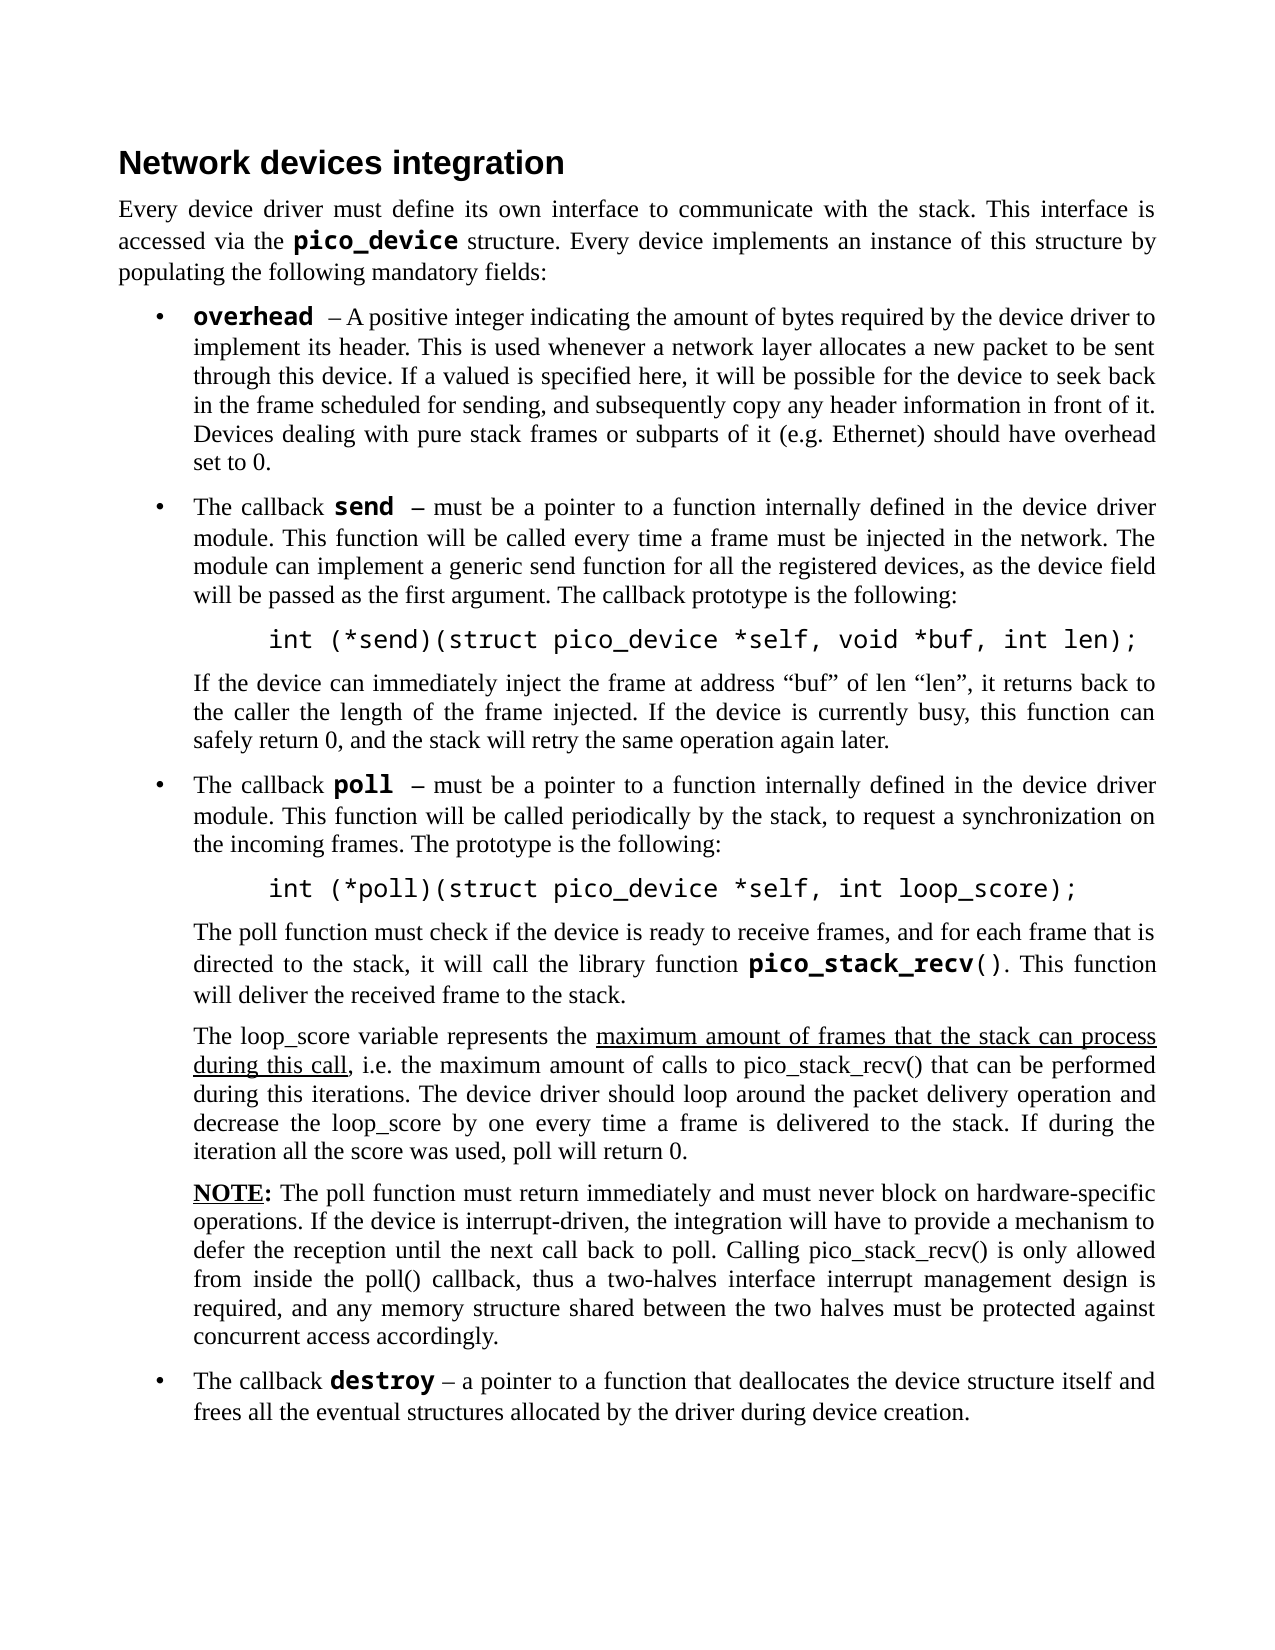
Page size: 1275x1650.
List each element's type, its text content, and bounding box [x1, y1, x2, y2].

subtitle Network devices integration [118, 143, 1157, 182]
list The callback destroy – a pointer to a function that deallocates the device structure itself and frees all the eventual structures allocated by the driver during device creation. [156, 1363, 1157, 1426]
list If the device can immediately inject the frame at address “buf” of len “len”, it returns back to the caller the length of the frame injected. If the device is currently busy, this function can safely return 0, and the stack will retry the same operation again later. [156, 668, 1157, 754]
list The callback poll – must be a pointer to a function internally defined in the device driver module. This function will be called periodically by the stack, to request a synchronization on the incoming frames. The prototype is the following: [156, 767, 1157, 858]
list overhead – A positive integer indicating the amount of bytes required by the device driver to implement its header. This is used whenever a network layer allocates a new packet to be sent through this device. If a valued is specified here, it will be possible for the device to seek back in the frame scheduled for sending, and subsequently copy any header information in front of it. Devices dealing with pure stack frames or subparts of it (e.g. Ethernet) should have overhead set to 0. [156, 298, 1157, 476]
list int (*send)(struct pico_device *self, void *buf, int len); [231, 621, 1157, 656]
list int (*poll)(struct pico_device *self, int loop_score); [231, 871, 1157, 905]
list The callback send – must be a pointer to a function internally defined in the device driver module. This function will be called every time a frame must be injected in the network. The module can implement a generic send function for all the registered devices, as the device field will be passed as the first argument. The callback prototype is the following: [156, 489, 1157, 609]
text Every device driver must define its own interface to communicate with the stack. This interface is accessed via the pico_device structure. Every device implements an instance of this structure by populating the following mandatory fields: [118, 194, 1157, 286]
list The loop_score variable represents the maximum amount of frames that the stack can process during this call, i.e. the maximum amount of calls to pico_stack_recv() that can be performed during this iterations. The device driver should loop around the packet delivery operation and decrease the loop_score by one every time a frame is delivered to the stack. If during the iteration all the score was used, poll will return 0. [156, 1021, 1157, 1165]
list NOTE: The poll function must return immediately and must never block on hardware-specific operations. If the device is interrupt-driven, the integration will have to provide a mechanism to defer the reception until the next call back to poll. Calling pico_stack_recv() is only allowed from inside the poll() callback, thus a two-halves interface interrupt management design is required, and any memory structure shared between the two halves must be protected against concurrent access accordingly. [156, 1178, 1157, 1350]
list The poll function must check if the device is ready to receive frames, and for each frame that is directed to the stack, it will call the library function pico_stack_recv(). This function will deliver the received frame to the stack. [156, 917, 1157, 1009]
